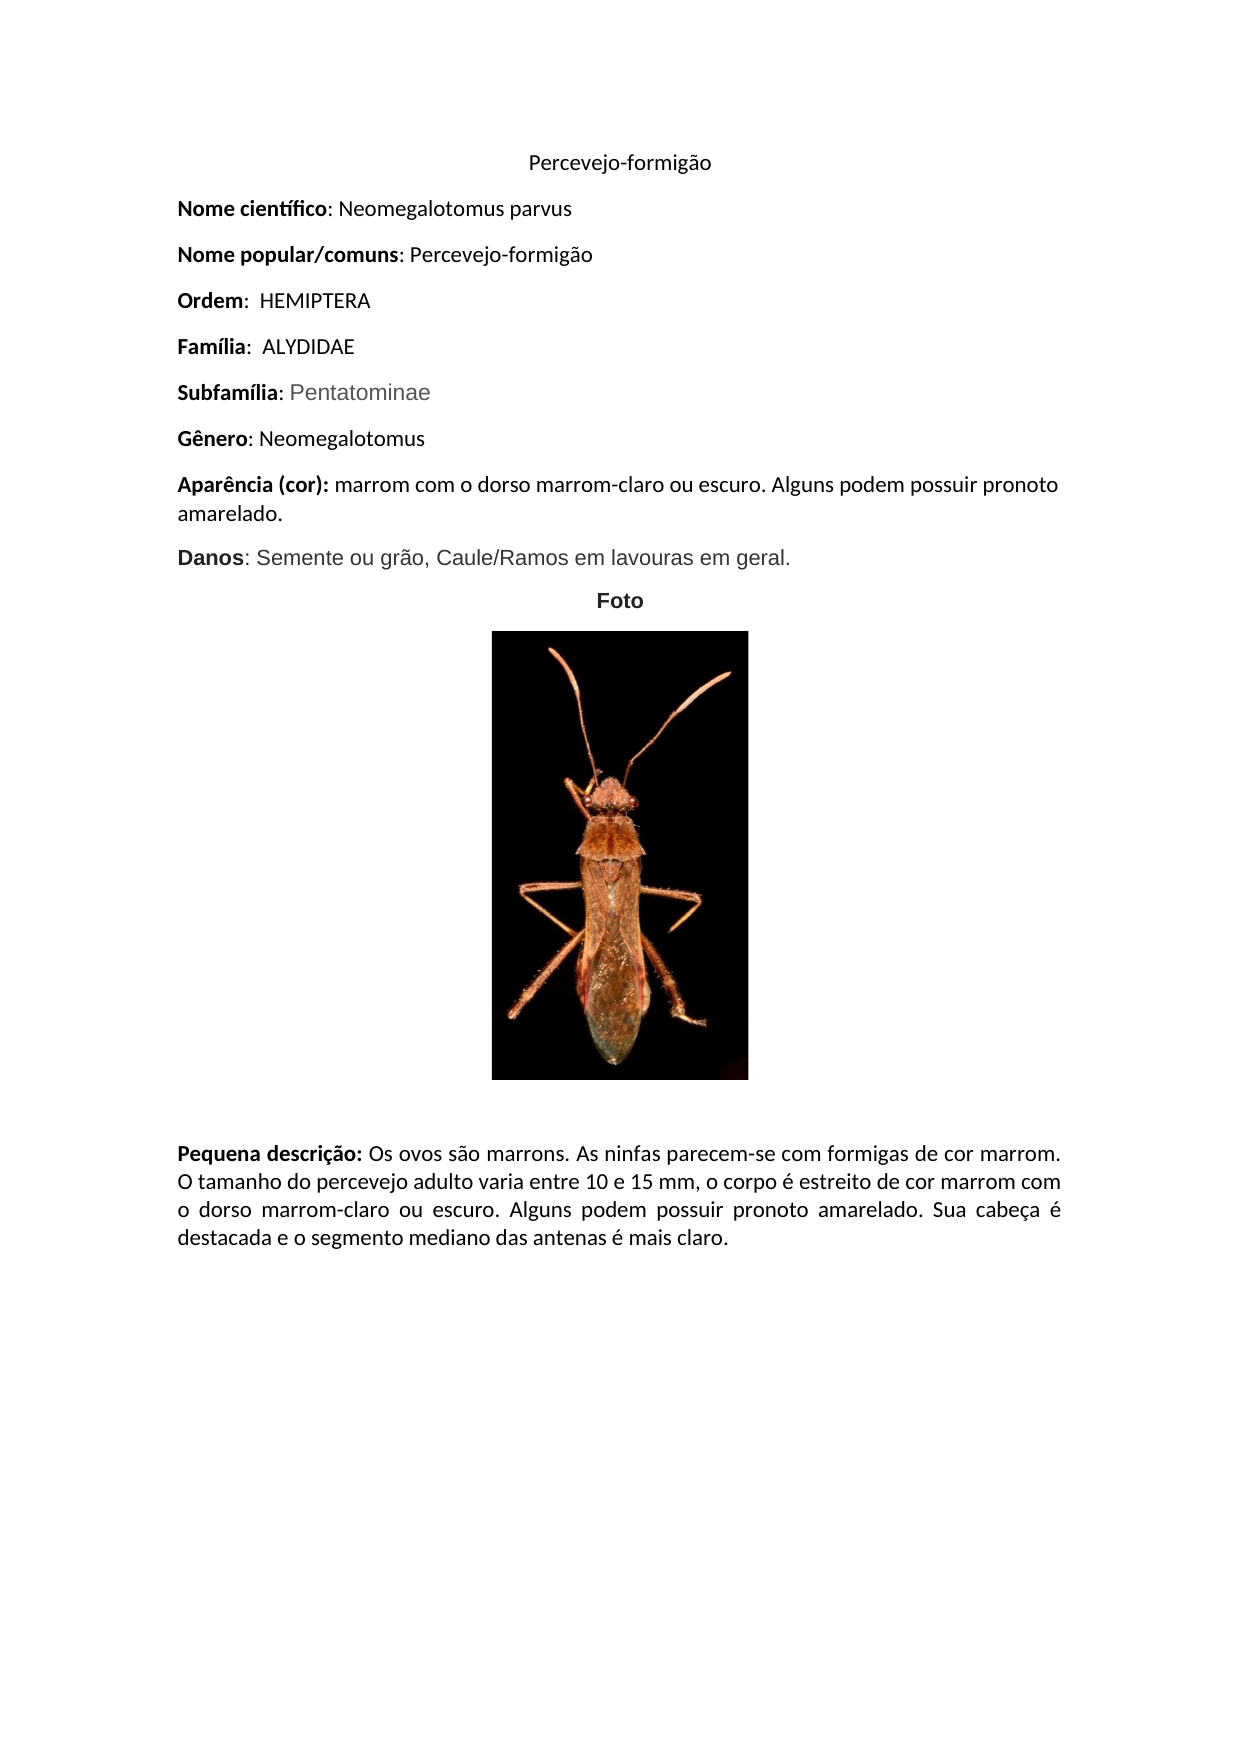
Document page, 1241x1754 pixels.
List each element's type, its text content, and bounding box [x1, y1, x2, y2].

text Percevejo-formigão [177, 148, 1063, 176]
text Danos: Semente ou grão, Caule/Ramos em lavouras em geral. [177, 545, 1063, 571]
text Ordem: HEMIPTERA [177, 286, 1063, 314]
text Aparência (cor): marrom com o dorso marrom-claro ou escuro. Alguns podem possuir pronoto amarelado. [177, 470, 1063, 527]
text Gênero: Neomegalotomus [177, 424, 1063, 452]
text Nome popular/comuns: Percevejo-formigão [177, 240, 1063, 268]
text Família: ALYDIDAE [177, 332, 1063, 360]
text Subfamília: Pentatominae [177, 378, 1063, 406]
text Pequena descrição: Os ovos são marrons. As ninfas parecem-se com formigas de cor marrom. O tamanho do percevejo adulto varia entre 10 e 15 mm, o corpo é estreito de cor marrom com o dorso marrom-claro ou escuro. Alguns podem possuir pronoto amarelado. Sua cabeça é destacada e o segmento mediano das antenas é mais claro. [177, 1139, 1063, 1251]
picture [491, 631, 749, 1080]
text Foto [177, 588, 1063, 614]
text Nome científico: Neomegalotomus parvus [177, 194, 1063, 222]
